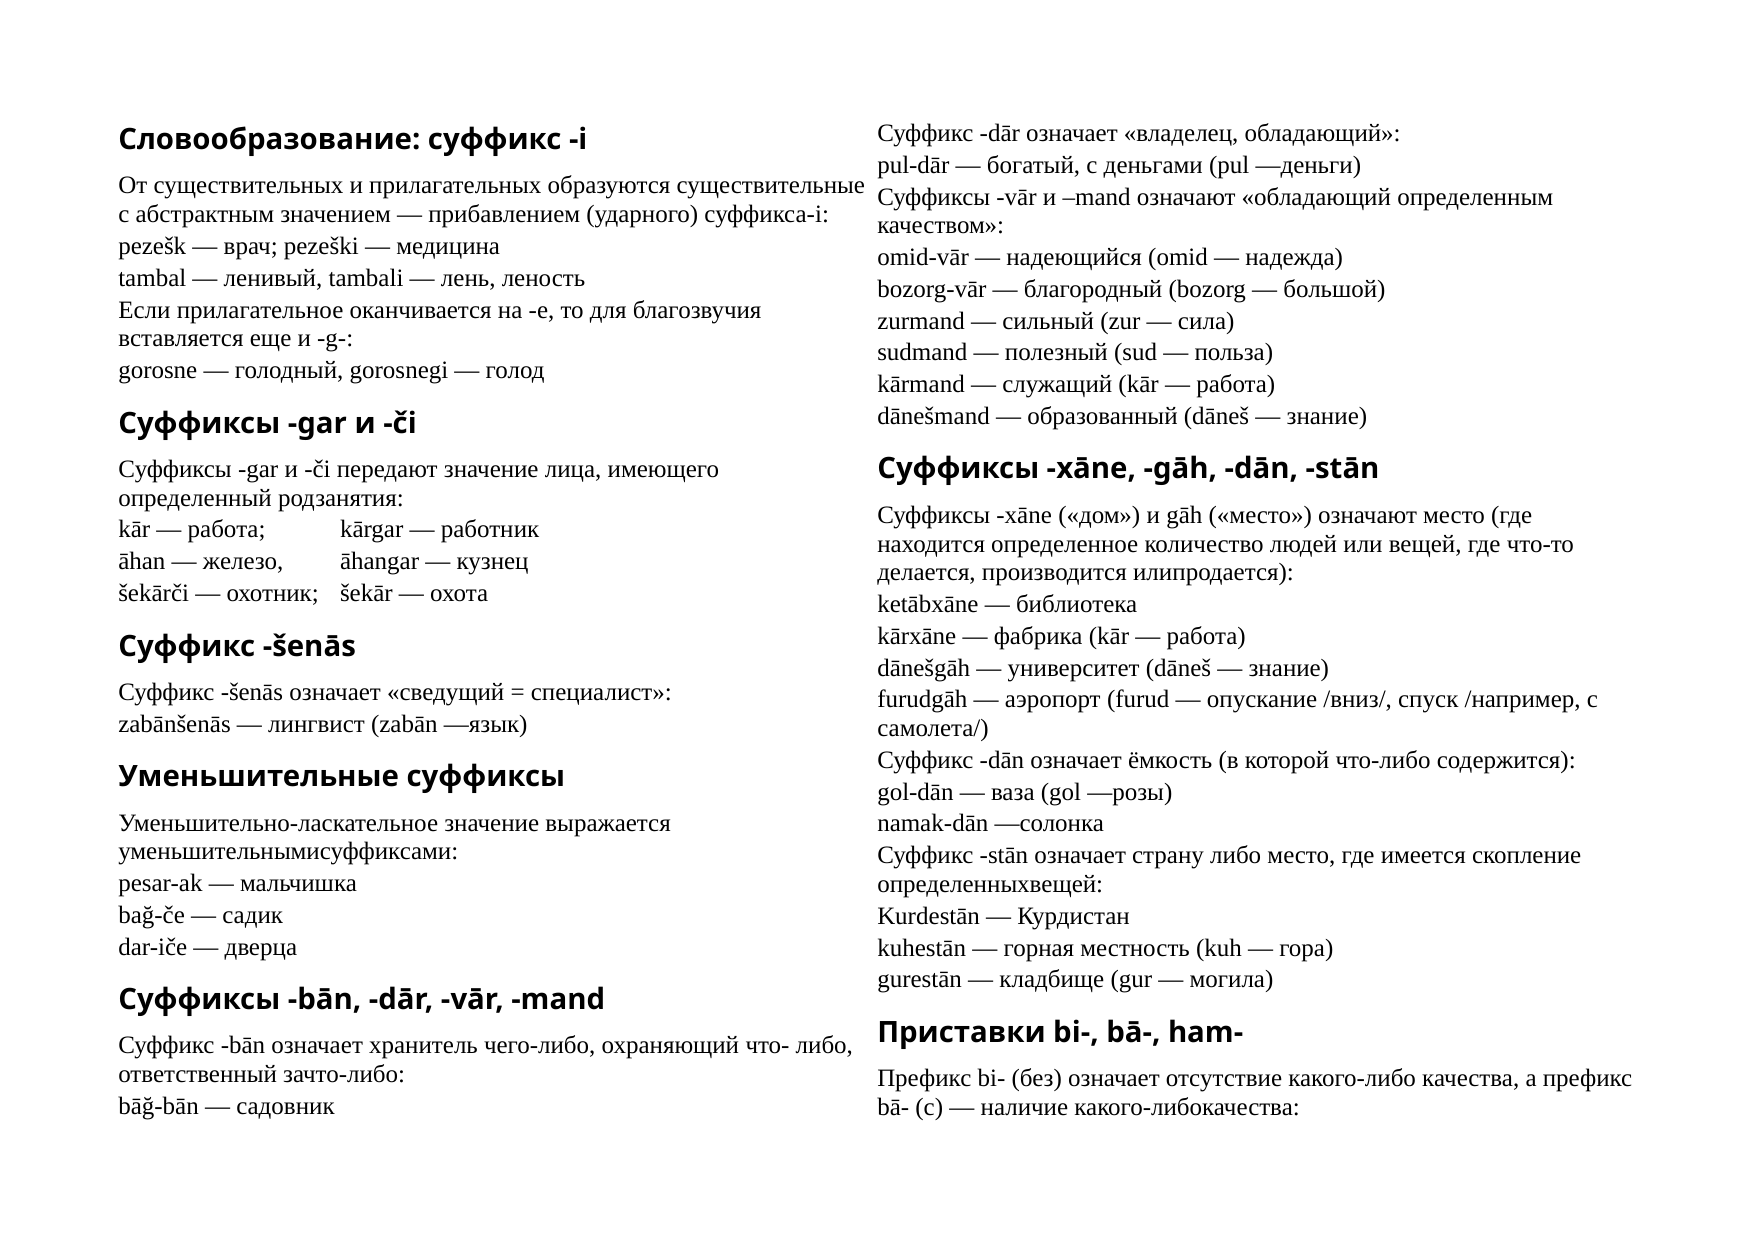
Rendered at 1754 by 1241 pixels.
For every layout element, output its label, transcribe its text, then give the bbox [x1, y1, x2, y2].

text Cуффиксы -gar и -či передают значение лица, имеющего определенный родзанятия: [118, 454, 877, 512]
text dar-iče — дверца [118, 932, 877, 960]
text Суффикс -dān означает ёмкость (в которой что-либо содержится): [877, 745, 1636, 774]
text kār — работа; kārgar — работник [118, 514, 877, 543]
text Если прилагательное оканчивается на -e, то для благозвучия вставляется еще и -g-: [118, 295, 877, 352]
text Префикс bi- (без) означает отсутствие какого-либо качества, а префикс bā- (с) — наличие какого-либокачества: [877, 1063, 1636, 1121]
text Суффиксы -vār и –mand означают «обладающий определенным качеством»: [877, 182, 1636, 239]
text gol-dān — ваза (gol —розы) [877, 777, 1636, 806]
subtitle Cуффиксы -gar и -či [118, 402, 877, 442]
text Суффикс -bān означает хранитель чего-либо, охраняющий что- либо, ответственный зачто-либо: [118, 1031, 877, 1088]
text tambal — ленивый, tambali — лень, леность [118, 263, 877, 292]
text bāğ-bān — садовник [118, 1091, 877, 1120]
subtitle Приставки bi-, bā-, ham- [877, 1011, 1636, 1051]
text От существительных и прилагательных образуются существительные с абстрактным значением — прибавлением (ударного) суффикса-i: [118, 171, 877, 228]
subtitle Уменьшительные суффиксы [118, 755, 877, 795]
text Kurdestān — Курдистан [877, 901, 1636, 929]
text šekārči — охотник; šekār — охота [118, 578, 877, 607]
subtitle Словообразование: суффикс -i [118, 118, 877, 158]
text bağ-če — садик [118, 900, 877, 929]
text pesar-ak — мальчишка [118, 868, 877, 897]
text zabānšenās — лингвист (zabān —язык) [118, 709, 877, 737]
text kārmand — служащий (kār — работа) [877, 369, 1636, 398]
text āhan — железо, āhangar — кузнец [118, 546, 877, 575]
text gorosne — голодный, gorosnegi — голод [118, 355, 877, 384]
text gurestān — кладбище (gur — могила) [877, 964, 1636, 993]
text kuhestān — горная местность (kuh — гора) [877, 933, 1636, 961]
text dānešmand — образованный (dāneš — знание) [877, 401, 1636, 430]
text kārxāne — фабрика (kār — работа) [877, 621, 1636, 650]
text bozorg-vār — благородный (bozorg — большой) [877, 274, 1636, 303]
subtitle Cуффиксы -bān, -dār, -vār, -mand [118, 978, 877, 1018]
text dānešgāh — университет (dāneš — знание) [877, 653, 1636, 681]
text Суффиксы -xāne («дом») и gāh («место») означают место (где находится определенное количество людей или вещей, где что-то делается, производится илипродается): [877, 500, 1636, 586]
text zurmand — сильный (zur — сила) [877, 306, 1636, 334]
text furudgāh — аэропорт (furud — опускание /вниз/, спуск /например, с самолета/) [877, 684, 1636, 742]
text pul-dār — богатый, с деньгами (pul —деньги) [877, 150, 1636, 179]
text ketābxāne — библиотека [877, 589, 1636, 618]
text omid-vār — надеющийся (omid — надежда) [877, 242, 1636, 271]
text Суффикс -dār означает «владелец, обладающий»: [877, 118, 1636, 147]
text Уменьшительно-ласкательное значение выражается уменьшительнымисуффиксами: [118, 808, 877, 865]
text namak-dān —солонка [877, 808, 1636, 837]
text sudmand — полезный (sud — польза) [877, 337, 1636, 366]
text pezešk — врач; pezeški — медицина [118, 231, 877, 260]
subtitle Cуффикс -šenās [118, 624, 877, 664]
text Суффикс -stān означает страну либо место, где имеется скопление определенныхвещей: [877, 840, 1636, 898]
text Суффикс -šenās означает «сведущий = специалист»: [118, 677, 877, 706]
subtitle Cуффиксы -xāne, -gāh, -dān, -stān [877, 447, 1636, 487]
